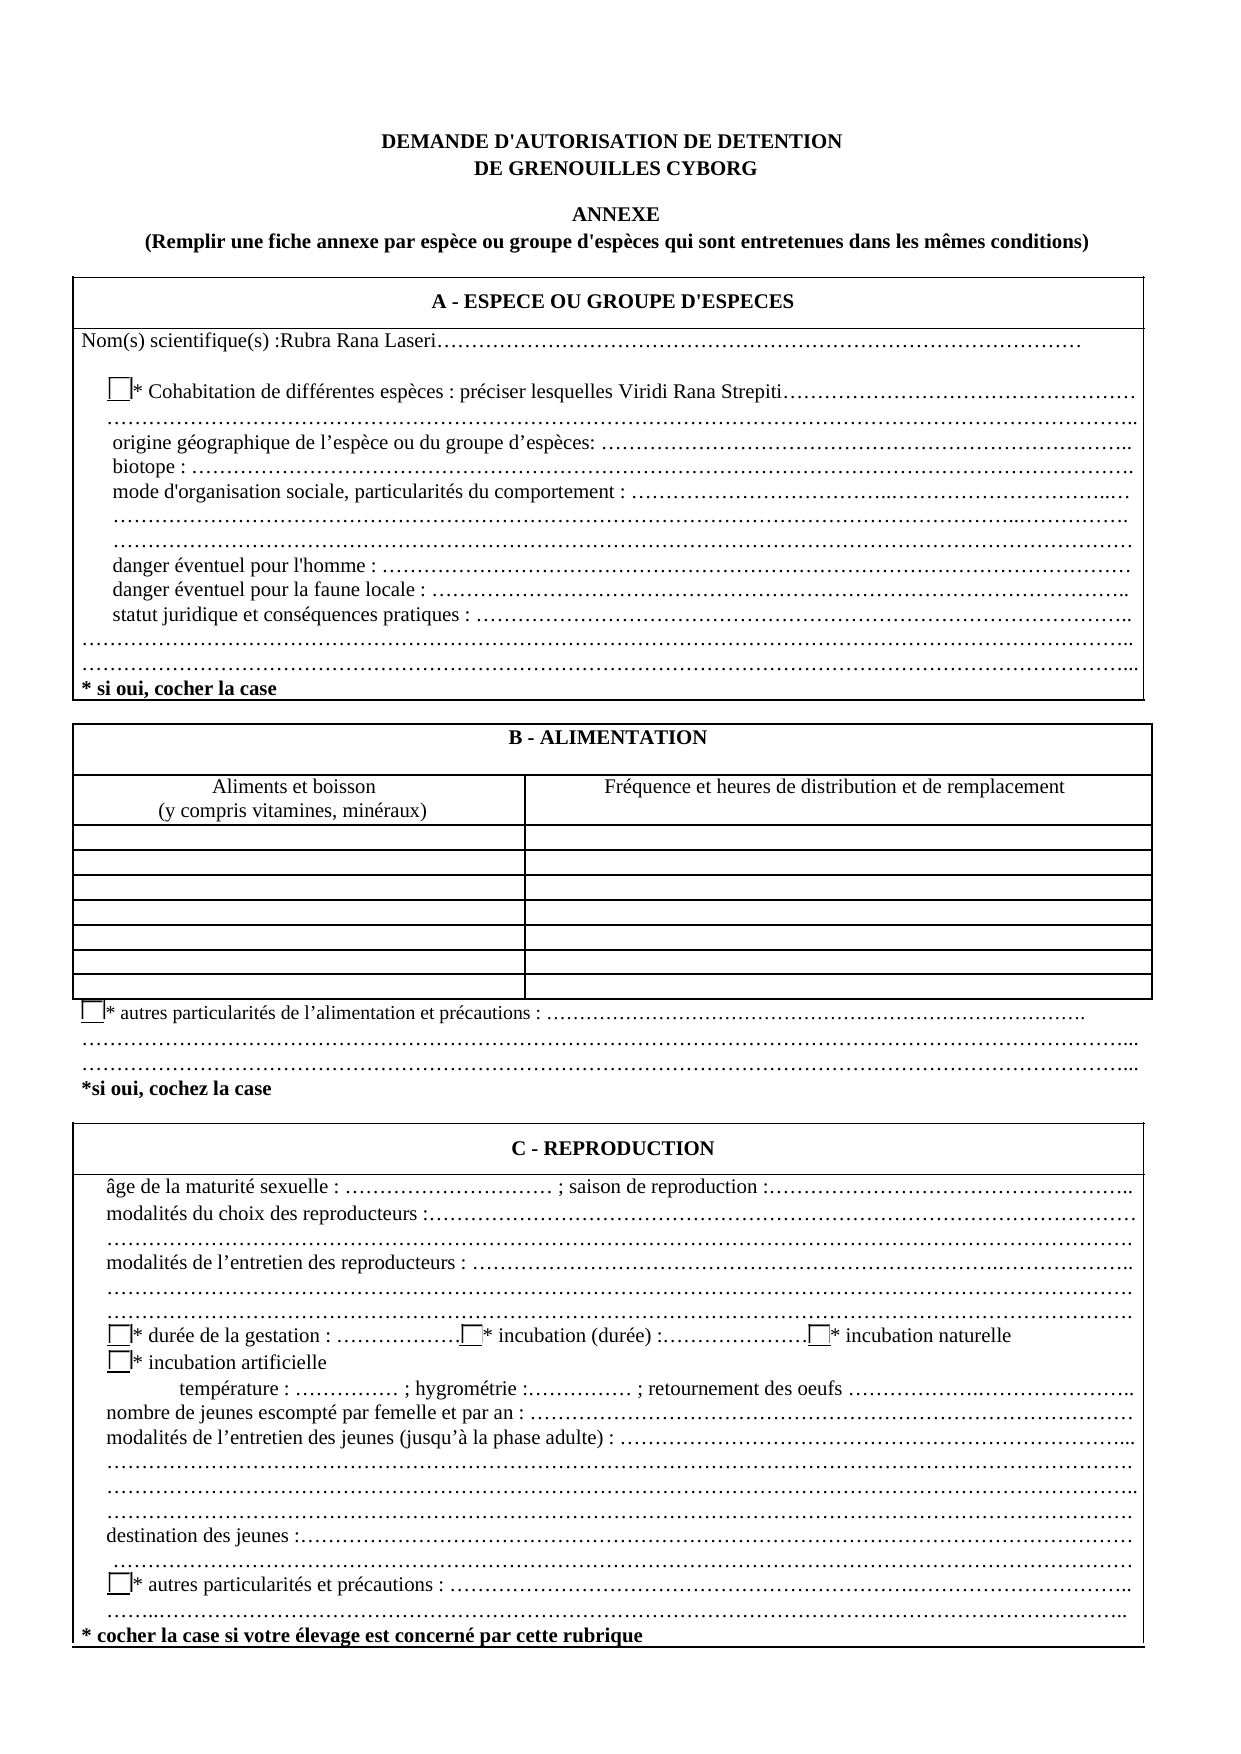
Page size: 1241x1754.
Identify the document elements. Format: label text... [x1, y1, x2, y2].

text ………………………………………………………………………………………………………………………………… [112, 1548, 1143, 1572]
text ………………………………………………………………………………………………………………………………….. [106, 1474, 1143, 1498]
table_cell [74, 926, 471, 948]
text …………………………………………………………………………………………………………………………………….. [81, 626, 1143, 650]
text A - ESPECE OU GROUPE D'ESPECES [74, 289, 1143, 313]
text * cocher la case si votre élevage est concerné par cette rubrique [81, 1623, 1153, 1647]
picture [108, 1350, 133, 1369]
table_header B - ALIMENTATION [471, 725, 1151, 763]
text …………………………………………………………………………………………………………………..……………. [112, 503, 1143, 527]
table_cell [526, 926, 1151, 948]
text modalités du choix des reproducteurs :………………………………………………………………………………………… [106, 1201, 1143, 1225]
text *si oui, cochez la case [81, 1075, 1153, 1099]
text * autres particularités de l’alimentation et précautions : ………………………………………………………………………. [81, 1000, 1153, 1023]
table_cell [525, 763, 1151, 773]
text ……………………………………………………………………………………………………………………………………... [81, 651, 1143, 675]
table_cell [471, 776, 524, 798]
text modalités de l’entretien des reproducteurs : ………………………………………………………………….……………….. [106, 1250, 1143, 1274]
text C - REPRODUCTION [74, 1136, 1143, 1160]
table_cell [471, 798, 524, 824]
text danger éventuel pour l'homme : ……………………………………………………………………………………………… [112, 553, 1143, 577]
table_cell [471, 901, 524, 923]
text destination des jeunes :………………………………………………………………………………………………………… [106, 1523, 1143, 1547]
table_cell [74, 826, 471, 849]
table_cell [471, 876, 524, 899]
table_cell [526, 975, 1151, 998]
text origine géographique de l’espèce ou du groupe d’espèces: ………………………………………………………………….. [112, 430, 1143, 454]
table_cell [74, 901, 471, 923]
text * durée de la gestation : ………………* incubation (durée) :…………………* incubation naturelle [108, 1323, 1143, 1347]
table_cell Aliments et boisson [74, 776, 471, 798]
table_cell [526, 798, 1151, 824]
table_header [74, 725, 471, 763]
text * autres particularités et précautions : ………………………………………………………….………………………….. [108, 1572, 1143, 1596]
text ………………………………………………………………………………………………………………………………… [112, 528, 1143, 552]
text * Cohabitation de différentes espèces : préciser lesquelles Viridi Rana Strepiti…………………………………………… [108, 377, 1143, 403]
text ………………………………………………………………………………………………………………………………….. [106, 405, 1143, 429]
text âge de la maturité sexuelle : ………………………… ; saison de reproduction :…………………………………………….. [106, 1175, 1143, 1198]
table_cell [526, 951, 1151, 973]
table_cell [74, 951, 471, 973]
text ……………………………………………………………………………………………………………………………………... [81, 1051, 1153, 1074]
table_cell [471, 763, 525, 773]
table_cell [526, 876, 1151, 899]
table_cell [74, 975, 471, 998]
text …………………………………………………………………………………………………………………………………. [106, 1226, 1143, 1250]
text statut juridique et conséquences pratiques : ………………………………………………………………………………….. [112, 602, 1143, 626]
picture [108, 1324, 133, 1343]
table_cell [526, 826, 1151, 849]
table_cell [526, 901, 1151, 923]
table_cell [471, 826, 524, 849]
text nombre de jeunes escompté par femelle et par an : …………………………………………………………………………… [106, 1400, 1143, 1424]
table_cell [471, 926, 524, 948]
text température : …………… ; hygrométrie :…………… ; retournement des oeufs ……………….………………….. [179, 1376, 1143, 1400]
picture [461, 1324, 483, 1343]
text * si oui, cocher la case [81, 676, 1143, 699]
text …………………………………………………………………………………………………………………………………. [106, 1499, 1143, 1523]
text …………………………………………………………………………………………………………………………………. [106, 1449, 1143, 1473]
picture [81, 1000, 106, 1019]
text ……………………………………………………………………………………………………………………………………... [81, 1026, 1153, 1050]
table_cell [526, 851, 1151, 874]
table_cell [471, 851, 524, 874]
picture [108, 1572, 133, 1592]
table_cell [471, 951, 524, 973]
text ANNEXE [73, 202, 1159, 226]
text danger éventuel pour la faune locale : ……………………………………………………………………………………….. [112, 577, 1143, 601]
text mode d'organisation sociale, particularités du comportement : ………………………………..…………………………..… [112, 479, 1143, 503]
text …………………………………………………………………………………………………………………………………. [106, 1275, 1143, 1299]
table_cell [471, 975, 524, 998]
text Nom(s) scientifique(s) :Rubra Rana Laseri………………………………………………………………………………… [81, 329, 1143, 352]
text biotope : ………………………………………………………………………………………………………………………. [112, 454, 1143, 478]
table_cell Fréquence et heures de distribution et de remplacement [526, 776, 1151, 798]
table_cell [74, 851, 471, 874]
text DE GRENOUILLES CYBORG [385, 156, 1153, 180]
text modalités de l’entretien des jeunes (jusqu’à la phase adulte) : ………………………………………………………………... [106, 1425, 1143, 1449]
text * incubation artificielle [108, 1349, 1143, 1374]
picture [108, 377, 133, 399]
table_cell [74, 763, 471, 773]
text (Remplir une fiche annexe par espèce ou groupe d'espèces qui sont entretenues dans les mêmes conditions) [73, 229, 1161, 253]
table_cell [74, 876, 471, 899]
text DEMANDE D'AUTORISATION DE DETENTION [381, 129, 1153, 153]
table_cell (y compris vitamines, minéraux) [74, 798, 471, 824]
text …………………………………………………………………………………………………………………………………. [106, 1299, 1143, 1323]
text ……..………………………………………………………………………………………………………………………….. [106, 1598, 1143, 1622]
picture [808, 1324, 830, 1343]
